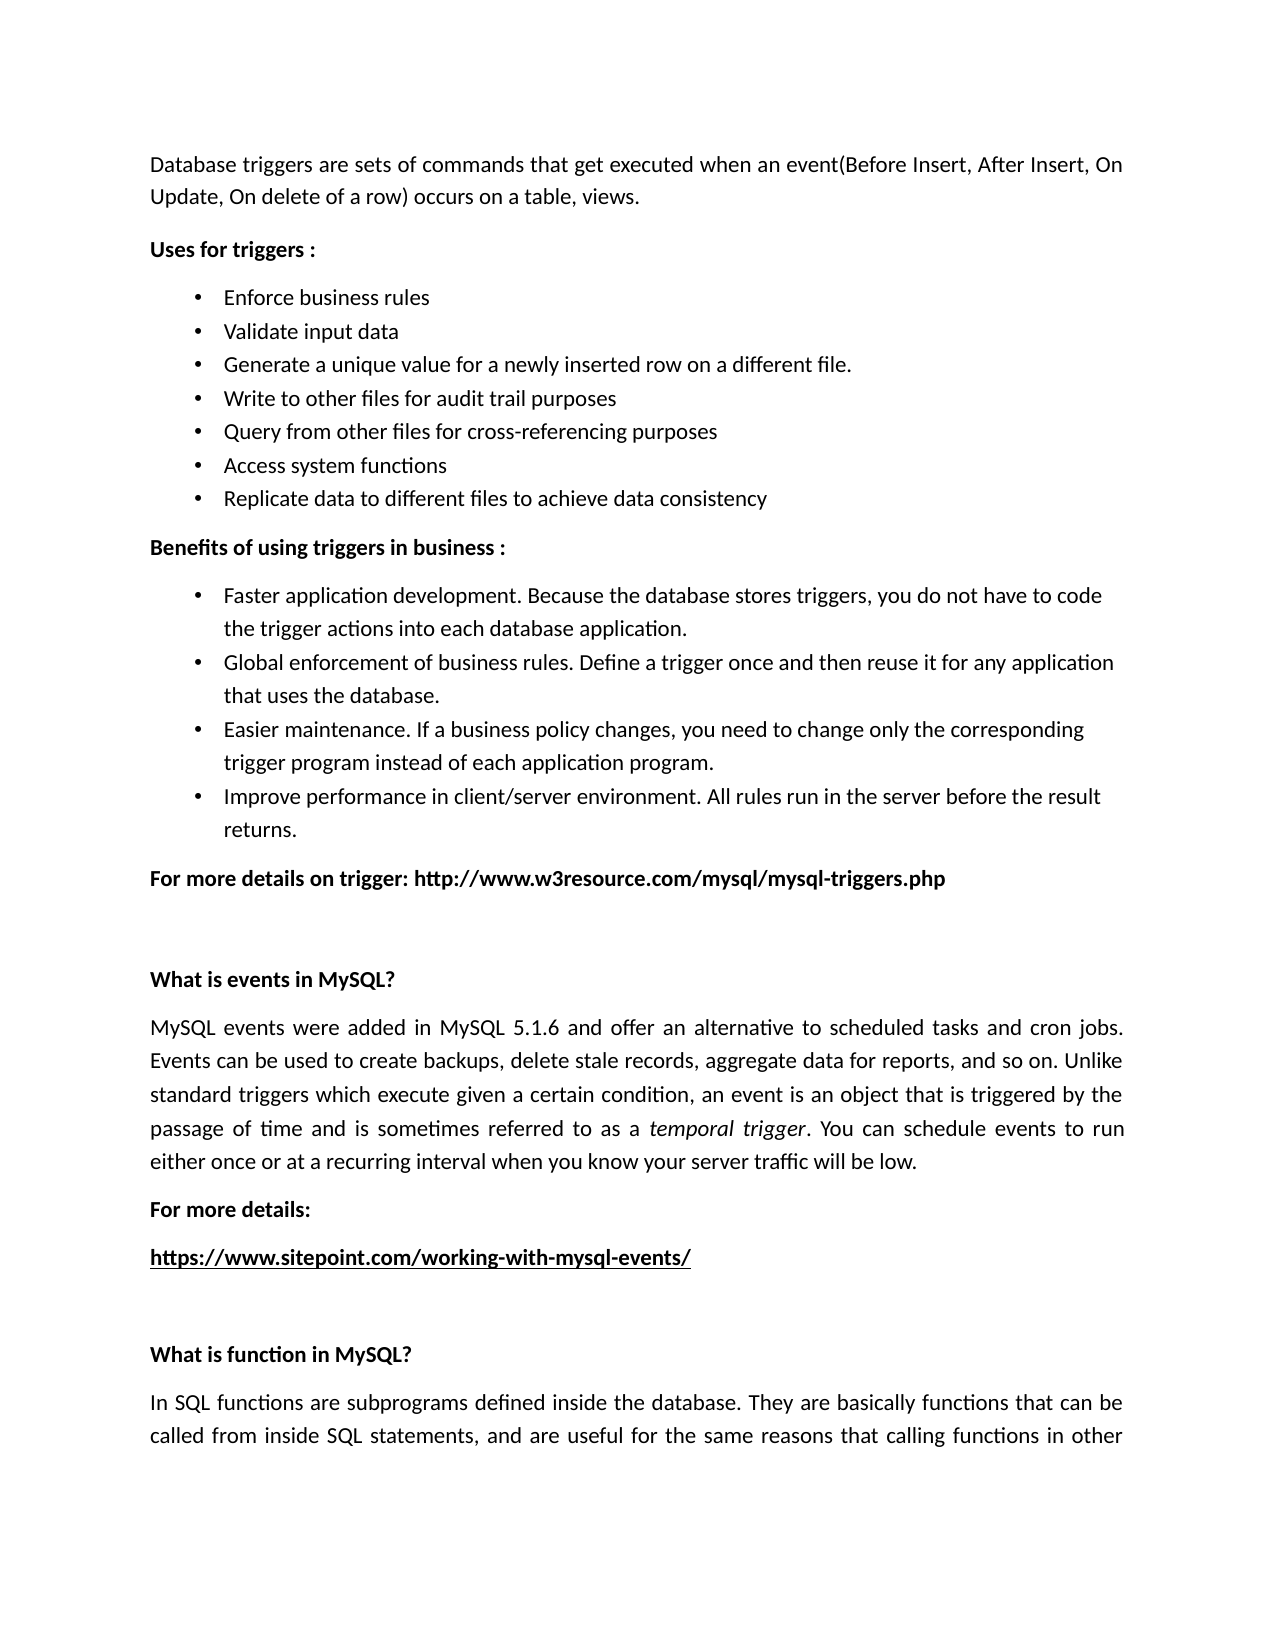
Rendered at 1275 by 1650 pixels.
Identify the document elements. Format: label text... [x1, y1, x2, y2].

text For more details: [150, 1195, 1125, 1223]
list Replicate data to different files to achieve data consistency [194, 484, 1125, 513]
list Enforce business rules [194, 283, 1125, 311]
text Uses for triggers : [150, 235, 1125, 263]
list Easier maintenance. If a business policy changes, you need to change only the corresponding trigger program instead of each application program. [194, 715, 1125, 777]
text For more details on trigger: http://www.w3resource.com/mysql/mysql-triggers.php [150, 864, 1125, 892]
text Database triggers are sets of commands that get executed when an event(Before Insert, After Insert, On Update, On delete of a row) occurs on a table, views. [150, 150, 1125, 210]
list Generate a unique value for a newly inserted row on a different file. [194, 350, 1125, 378]
list Improve performance in client/server environment. All rules run in the server before the result returns. [194, 782, 1125, 844]
list Validate input data [194, 317, 1125, 345]
text https://www.sitepoint.com/working-with-mysql-events/ [150, 1243, 1125, 1271]
text In SQL functions are subprograms defined inside the database. They are basically functions that can be called from inside SQL statements, and are useful for the same reasons that calling functions in other [150, 1388, 1125, 1449]
list Faster application development. Because the database stores triggers, you do not have to code the trigger actions into each database application. [194, 581, 1125, 642]
list Query from other files for cross-referencing purposes [194, 417, 1125, 446]
list Access system functions [194, 451, 1125, 479]
list Write to other files for audit trail purposes [194, 384, 1125, 412]
text Benefits of using triggers in business : [150, 533, 1125, 561]
text What is events in MySQL? [150, 965, 1125, 993]
list Global enforcement of business rules. Define a trigger once and then reuse it for any application that uses the database. [194, 648, 1125, 709]
text MySQL events were added in MySQL 5.1.6 and offer an alternative to scheduled tasks and cron jobs. Events can be used to create backups, delete stale records, aggregate data for reports, and so on. Unlike standard triggers which execute given a certain condition, an event is an object that is triggered by the passage of time and is sometimes referred to as a temporal trigger. You can schedule events to run either once or at a recurring interval when you know your server traffic will be low. [150, 1013, 1125, 1175]
text What is function in MySQL? [150, 1340, 1125, 1368]
